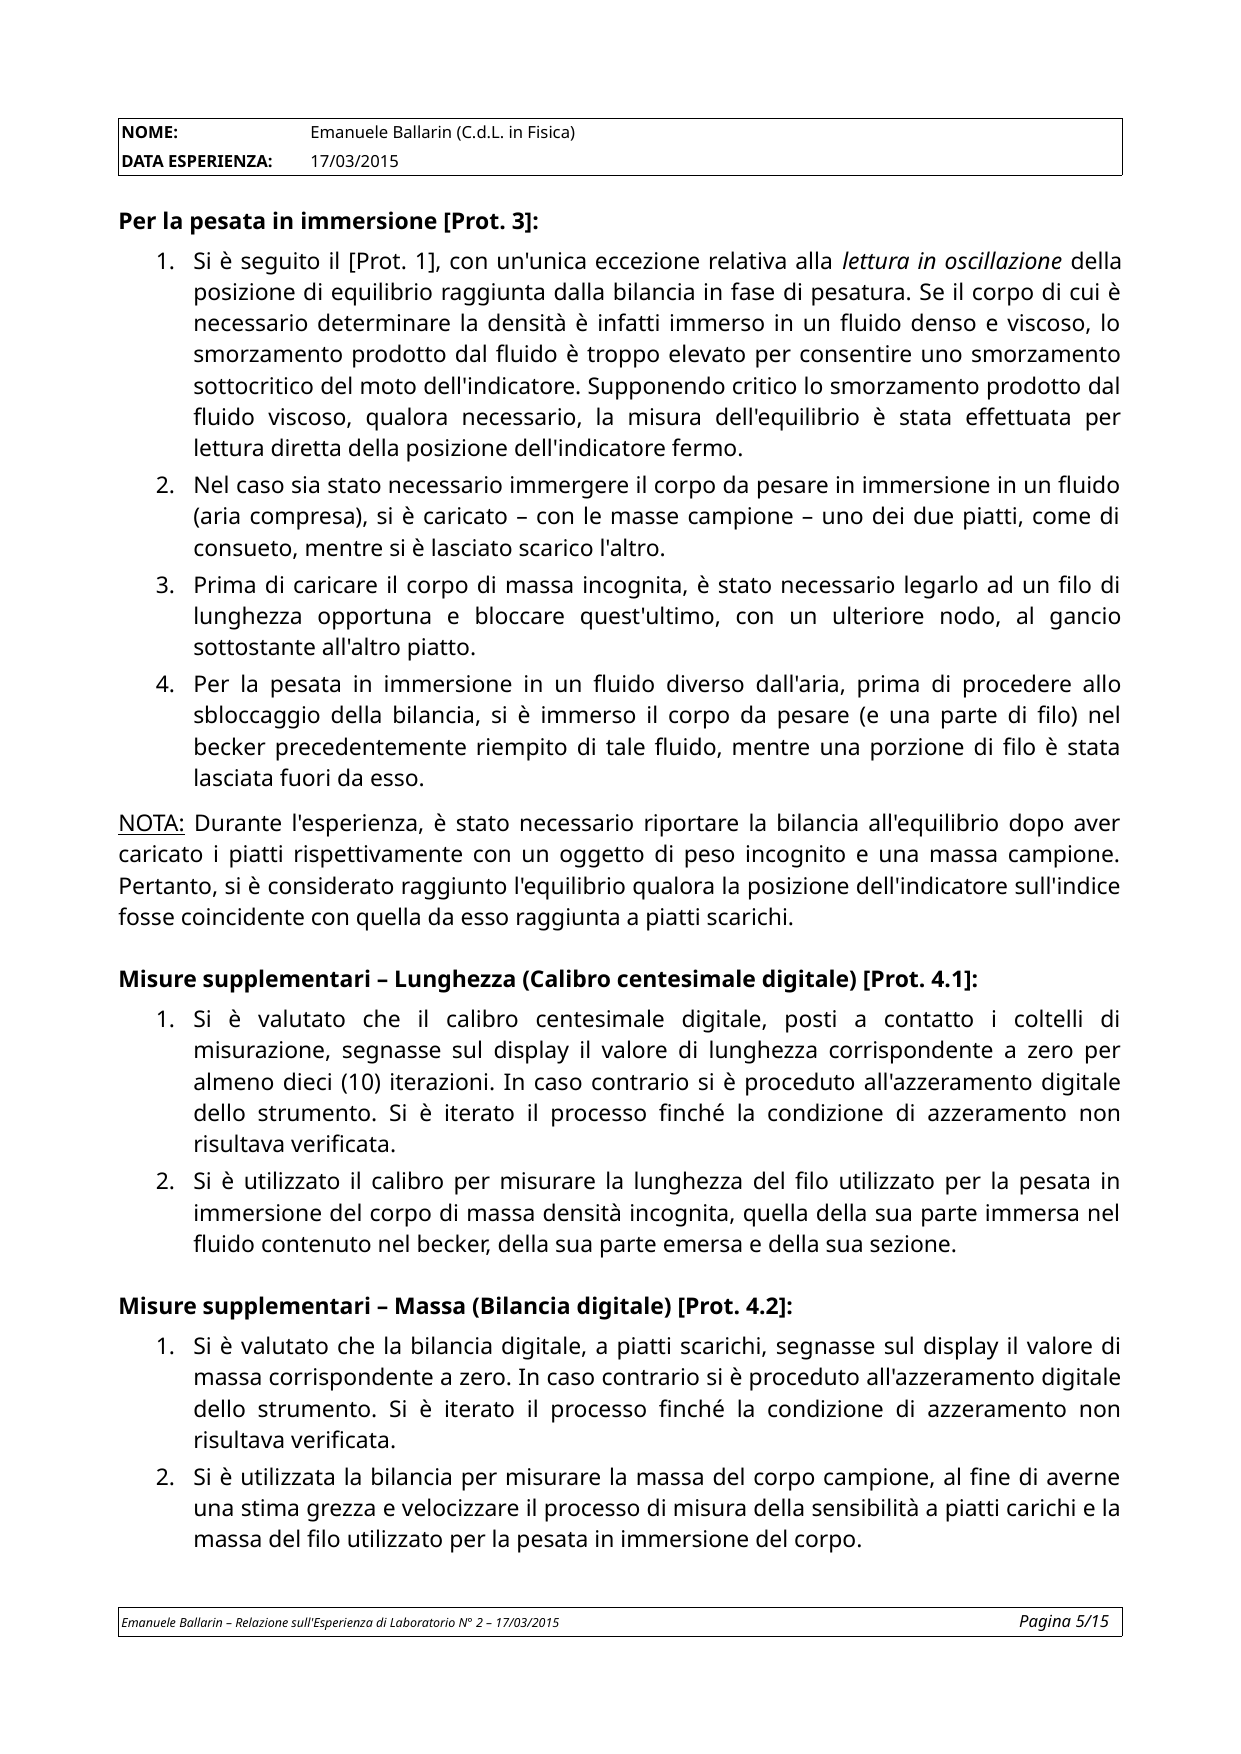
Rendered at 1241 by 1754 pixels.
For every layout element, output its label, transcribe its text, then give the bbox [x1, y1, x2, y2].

text Misure supplementari – Lunghezza (Calibro centesimale digitale) [Prot. 4.1]: [118, 963, 1122, 995]
list Nel caso sia stato necessario immergere il corpo da pesare in immersione in un fluido (aria compresa), si è caricato – con le masse campione – uno dei due piatti, come di consueto, mentre si è lasciato scarico l'altro. [156, 469, 1122, 563]
text NOTA: Durante l'esperienza, è stato necessario riportare la bilancia all'equilibrio dopo aver caricato i piatti rispettivamente con un oggetto di peso incognito e una massa campione. Pertanto, si è considerato raggiunto l'equilibrio qualora la posizione dell'indicatore sull'indice fosse coincidente con quella da esso raggiunta a piatti scarichi. [118, 807, 1122, 932]
list Si è utilizzato il calibro per misurare la lunghezza del filo utilizzato per la pesata in immersione del corpo di massa densità incognita, quella della sua parte immersa nel fluido contenuto nel becker, della sua parte emersa e della sua sezione. [156, 1165, 1122, 1259]
list Si è utilizzata la bilancia per misurare la massa del corpo campione, al fine di averne una stima grezza e velocizzare il processo di misura della sensibilità a piatti carichi e la massa del filo utilizzato per la pesata in immersione del corpo. [156, 1461, 1122, 1554]
text Per la pesata in immersione [Prot. 3]: [118, 205, 1122, 236]
list Si è valutato che il calibro centesimale digitale, posti a contatto i coltelli di misurazione, segnasse sul display il valore di lunghezza corrispondente a zero per almeno dieci (10) iterazioni. In caso contrario si è proceduto all'azzeramento digitale dello strumento. Si è iterato il processo finché la condizione di azzeramento non risultava verificata. [156, 1003, 1122, 1159]
list Si è seguito il [Prot. 1], con un'unica eccezione relativa alla lettura in oscillazione della posizione di equilibrio raggiunta dalla bilancia in fase di pesatura. Se il corpo di cui è necessario determinare la densità è infatti immerso in un fluido denso e viscoso, lo smorzamento prodotto dal fluido è troppo elevato per consentire uno smorzamento sottocritico del moto dell'indicatore. Supponendo critico lo smorzamento prodotto dal fluido viscoso, qualora necessario, la misura dell'equilibrio è stata effettuata per lettura diretta della posizione dell'indicatore fermo. [156, 244, 1122, 463]
list Si è valutato che la bilancia digitale, a piatti scarichi, segnasse sul display il valore di massa corrispondente a zero. In caso contrario si è proceduto all'azzeramento digitale dello strumento. Si è iterato il processo finché la condizione di azzeramento non risultava verificata. [156, 1330, 1122, 1455]
list Prima di caricare il corpo di massa incognita, è stato necessario legarlo ad un filo di lunghezza opportuna e bloccare quest'ultimo, con un ulteriore nodo, al gancio sottostante all'altro piatto. [156, 568, 1122, 662]
list Per la pesata in immersione in un fluido diverso dall'aria, prima di procedere allo sbloccaggio della bilancia, si è immerso il corpo da pesare (e una parte di filo) nel becker precedentemente riempito di tale fluido, mentre una porzione di filo è stata lasciata fuori da esso. [156, 668, 1122, 793]
text Misure supplementari – Massa (Bilancia digitale) [Prot. 4.2]: [118, 1290, 1122, 1321]
